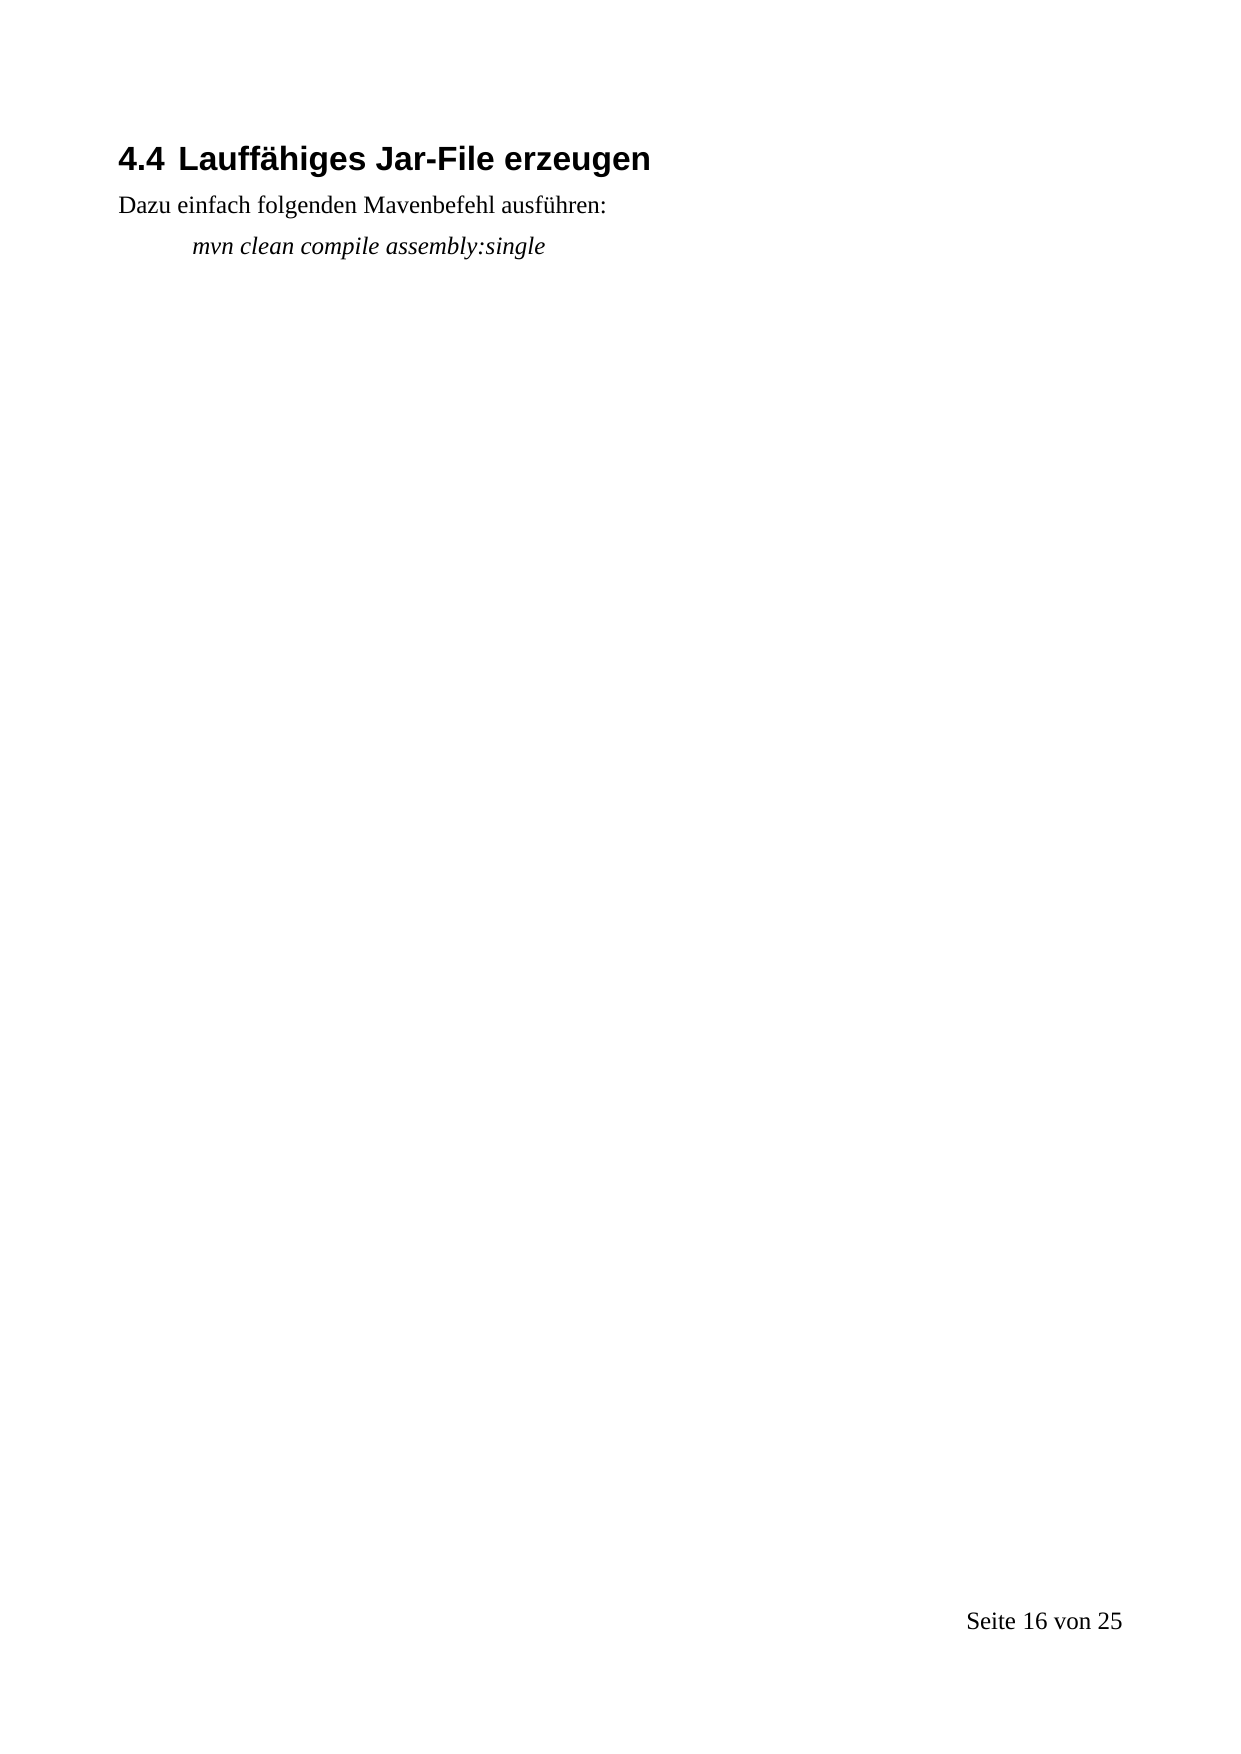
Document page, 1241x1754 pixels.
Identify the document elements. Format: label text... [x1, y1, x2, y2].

text mvn clean compile assembly:single [118, 231, 1122, 260]
subtitle Lauffähiges Jar-File erzeugen [118, 139, 1122, 178]
text Dazu einfach folgenden Mavenbefehl ausführen: [118, 190, 1122, 219]
